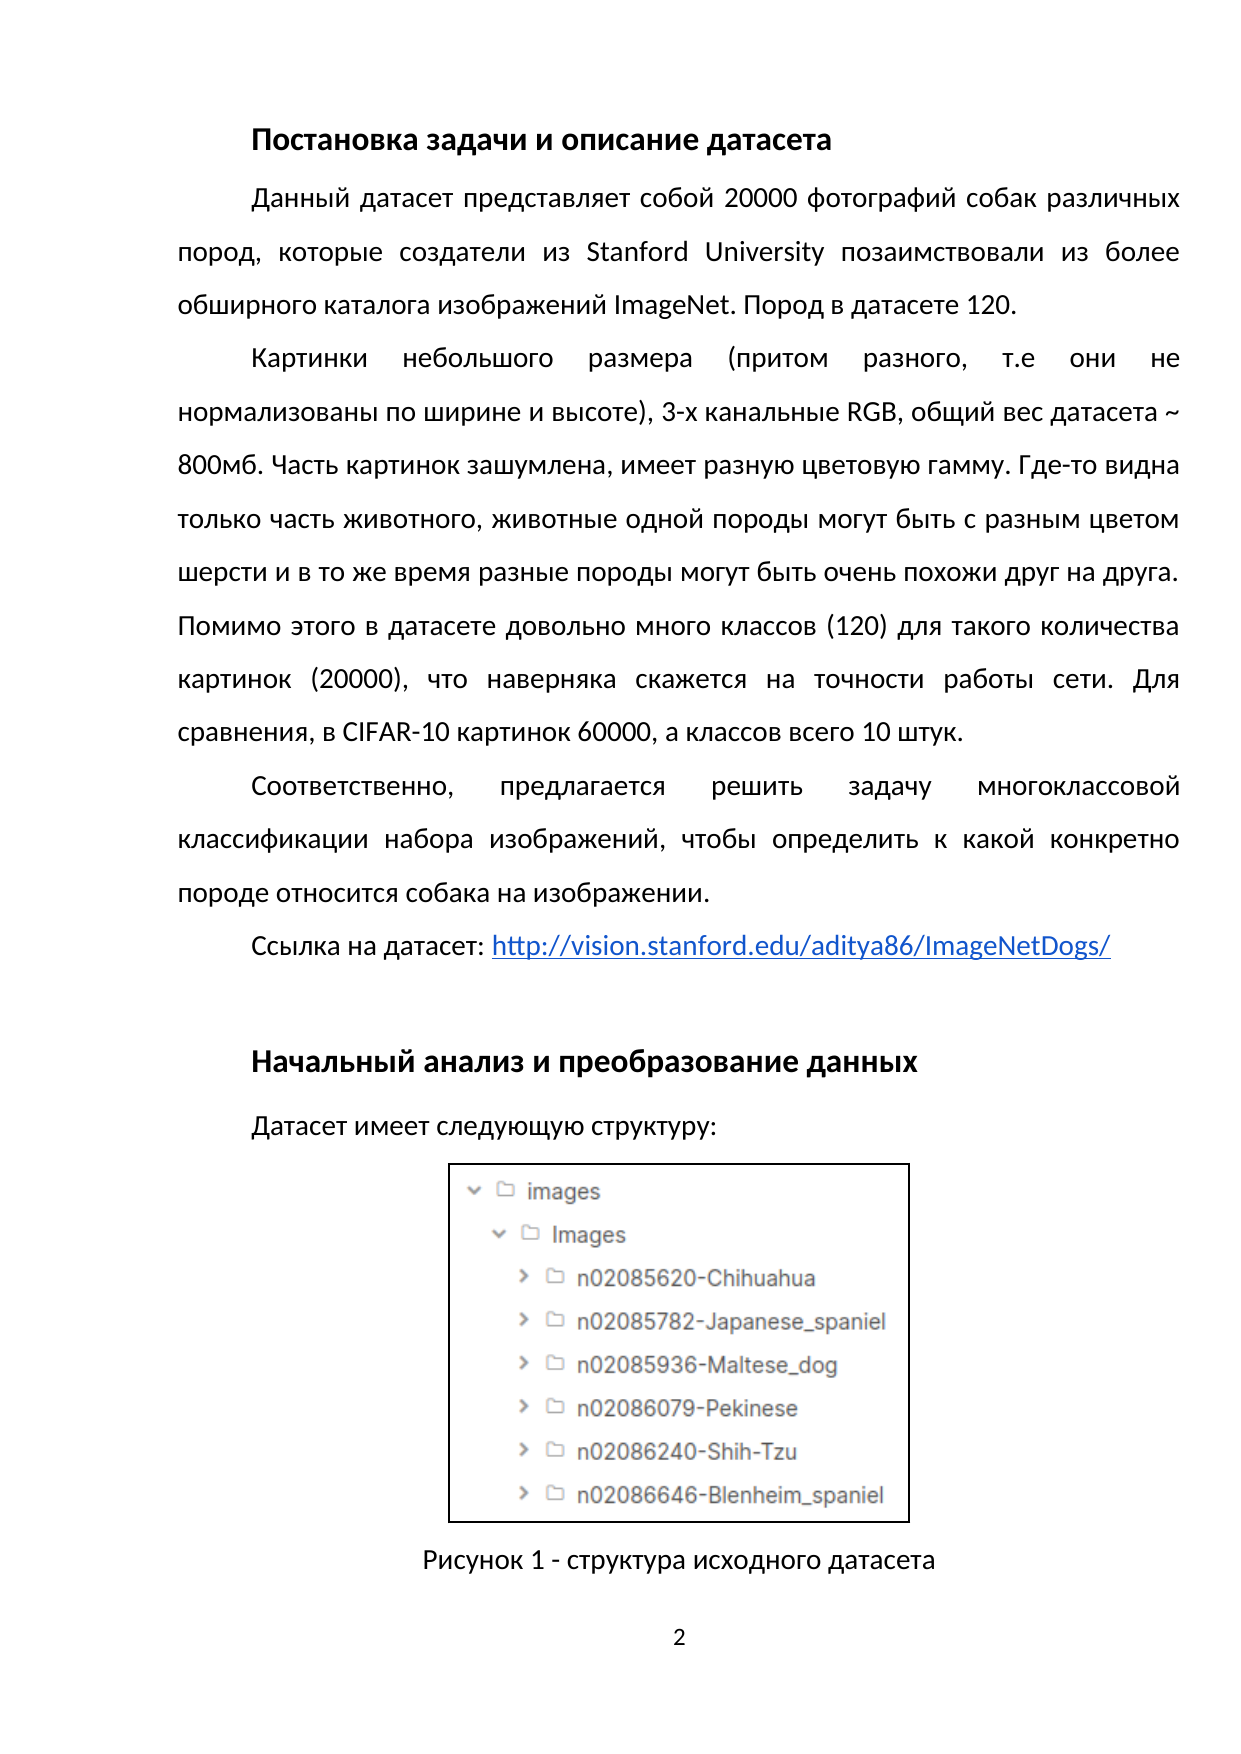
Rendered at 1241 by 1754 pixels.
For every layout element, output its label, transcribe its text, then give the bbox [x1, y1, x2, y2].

text Постановка задачи и описание датасета [177, 118, 1181, 159]
picture [450, 1165, 908, 1521]
text Соответственно, предлагается решить задачу многоклассовой классификации набора изображений, чтобы определить к какой конкретно породе относится собака на изображении. [177, 767, 1181, 909]
text Ссылка на датасет: http://vision.stanford.edu/aditya86/ImageNetDogs/ [177, 927, 1181, 963]
text Данный датасет представляет собой 20000 фотографий собак различных пород, которые создатели из Stanford University позаимствовали из более обширного каталога изображений ImageNet. Пород в датасете 120. [177, 179, 1181, 322]
text Датасет имеет следующую структуру: [177, 1107, 1181, 1143]
text Рисунок 1 - структура исходного датасета [177, 1541, 1181, 1576]
text Начальный анализ и преобразование данных [177, 1040, 1181, 1081]
text Картинки небольшого размера (притом разного, т.е они не нормализованы по ширине и высоте), 3-х канальные RGB, общий вес датасета ~ 800мб. Часть картинок зашумлена, имеет разную цветовую гамму. Где-то видна только часть животного, животные одной породы могут быть с разным цветом шерсти и в то же время разные породы могут быть очень похожи друг на друга. Помимо этого в датасете довольно много классов (120) для такого количества картинок (20000), что наверняка скажется на точности работы сети. Для сравнения, в CIFAR-10 картинок 60000, а классов всего 10 штук. [177, 339, 1181, 749]
